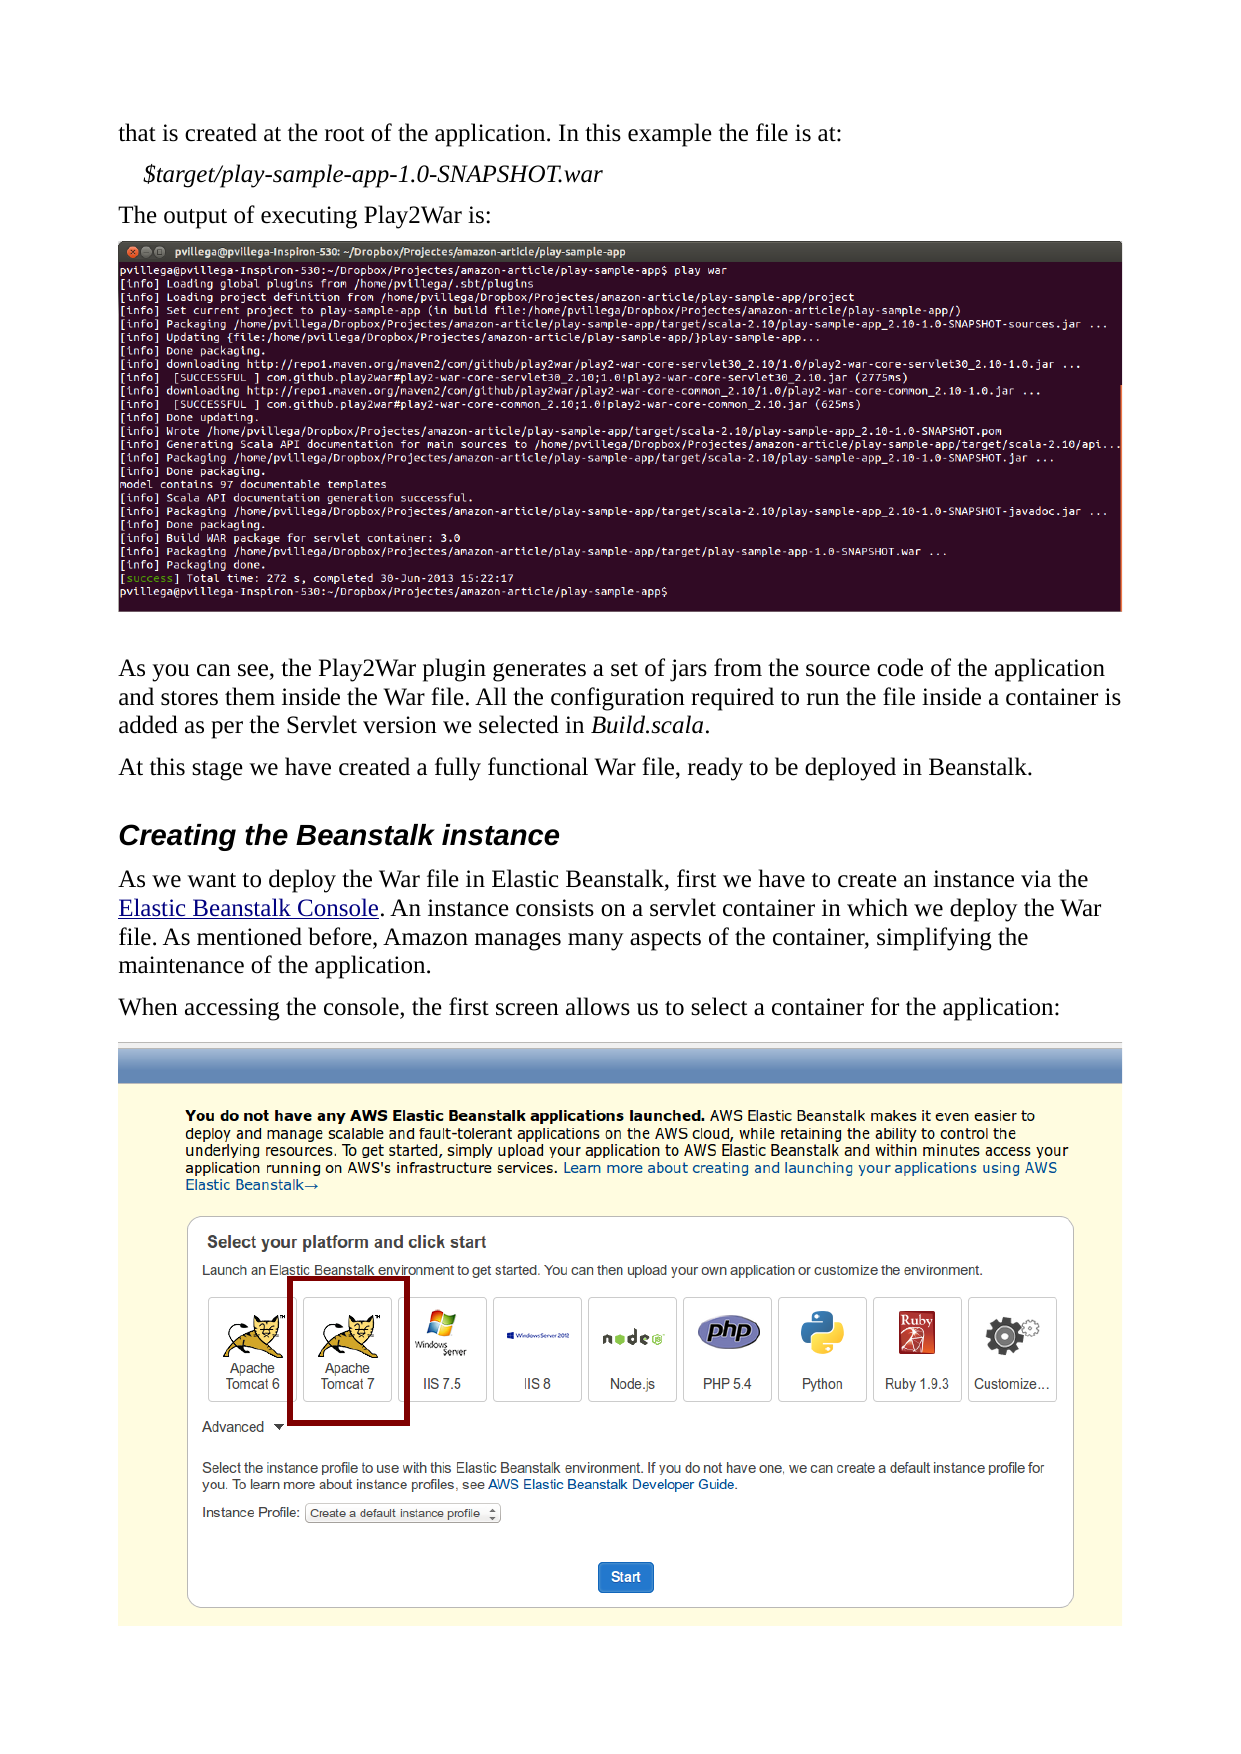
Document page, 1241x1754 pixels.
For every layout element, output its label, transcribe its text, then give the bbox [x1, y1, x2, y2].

text When accessing the console, the first screen allows us to select a container for the application: [118, 992, 1122, 1020]
picture [118, 1032, 1123, 1626]
subtitle Creating the Beanstalk instance [118, 818, 1122, 852]
text that is created at the root of the application. In this example the file is at: [118, 118, 1122, 147]
text $target/play-sample-app-1.0-SNAPSHOT.war [118, 159, 1122, 188]
text The output of executing Play2War is: [118, 201, 1122, 229]
picture [118, 241, 1123, 612]
text At this stage we have created a fully functional War file, ready to be deployed in Beanstalk. [118, 752, 1122, 781]
text As we want to deploy the War file in Elastic Beanstalk, first we have to create an instance via the Elastic Beanstalk Console. An instance consists on a servlet container in which we deploy the War file. As mentioned before, Amazon manages many aspects of the container, simplifying the maintenance of the application. [118, 864, 1122, 979]
text As you can see, the Play2War plugin generates a set of jars from the source code of the application and stores them inside the War file. All the configuration required to run the file inside a container is added as per the Servlet version we selected in Build.scala. [118, 653, 1122, 739]
